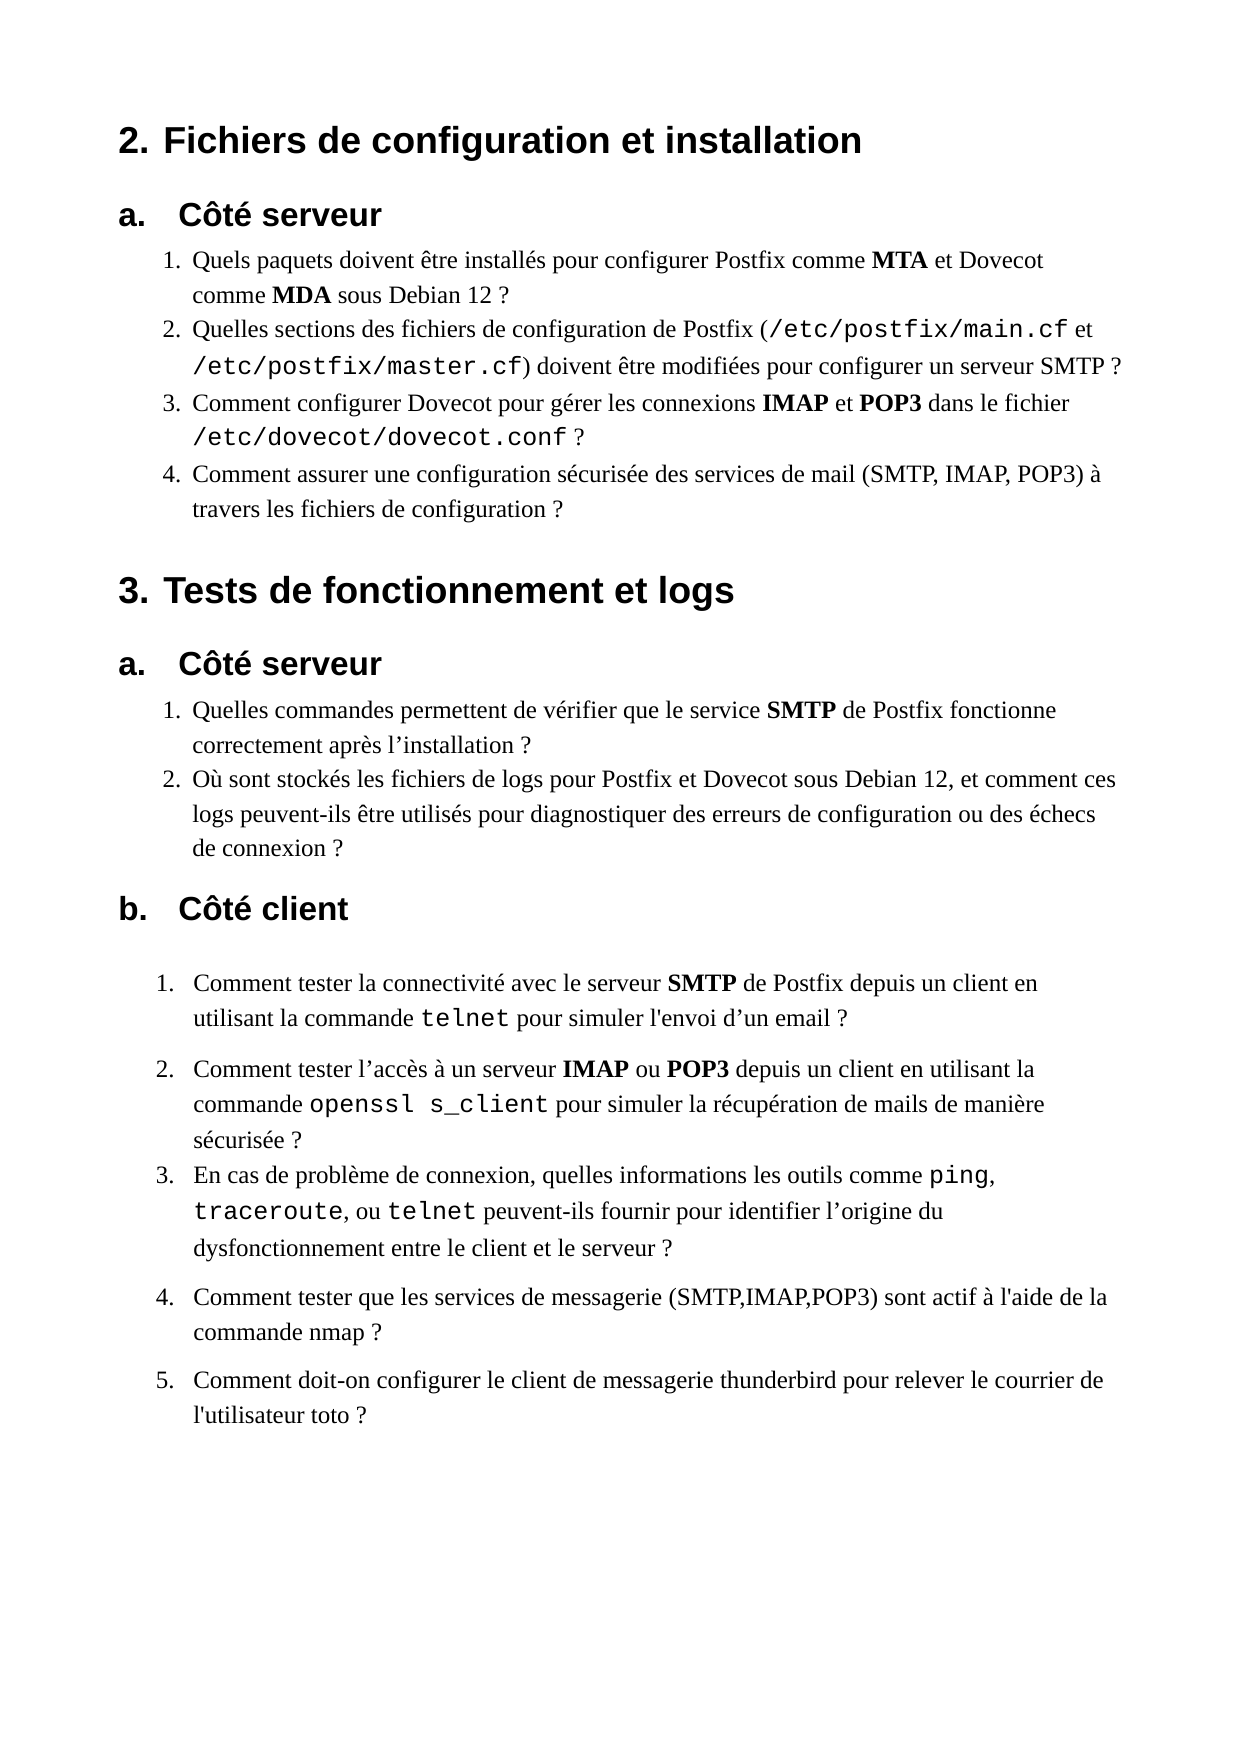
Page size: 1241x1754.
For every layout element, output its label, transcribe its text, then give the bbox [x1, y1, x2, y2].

subtitle Côté serveur [118, 194, 1122, 233]
list Quelles commandes permettent de vérifier que le service SMTP de Postfix fonctionne correctement après l’installation ? [162, 695, 1122, 759]
subtitle Côté client [118, 889, 1122, 927]
list Comment configurer Dovecot pour gérer les connexions IMAP et POP3 dans le fichier /etc/dovecot/dovecot.conf ? [162, 388, 1122, 453]
list Comment doit-on configurer le client de messagerie thunderbird pour relever le courrier de l'utilisateur toto ? [156, 1366, 1122, 1429]
subtitle Fichiers de configuration et installation [118, 118, 1122, 161]
subtitle Côté serveur [118, 644, 1122, 683]
list Comment tester la connectivité avec le serveur SMTP de Postfix depuis un client en utilisant la commande telnet pour simuler l'envoi d’un email ? [156, 968, 1122, 1034]
list Quelles sections des fichiers de configuration de Postfix (/etc/postfix/main.cf et /etc/postfix/master.cf) doivent être modifiées pour configurer un serveur SMTP ? [162, 314, 1122, 382]
list Comment tester que les services de messagerie (SMTP,IMAP,POP3) sont actif à l'aide de la commande nmap ? [156, 1282, 1122, 1345]
subtitle Tests de fonctionnement et logs [118, 568, 1122, 611]
list En cas de problème de connexion, quelles informations les outils comme ping, traceroute, ou telnet peuvent-ils fournir pour identifier l’origine du dysfonctionnement entre le client et le serveur ? [156, 1160, 1122, 1262]
list Quels paquets doivent être installés pour configurer Postfix comme MTA et Dovecot comme MDA sous Debian 12 ? [162, 246, 1122, 309]
list Où sont stockés les fichiers de logs pour Postfix et Dovecot sous Debian 12, et comment ces logs peuvent-ils être utilisés pour diagnostiquer des erreurs de configuration ou des échecs de connexion ? [162, 764, 1122, 862]
list Comment tester l’accès à un serveur IMAP ou POP3 depuis un client en utilisant la commande openssl s_client pour simuler la récupération de mails de manière sécurisée ? [156, 1054, 1122, 1154]
list Comment assurer une configuration sécurisée des services de mail (SMTP, IMAP, POP3) à travers les fichiers de configuration ? [162, 459, 1122, 523]
